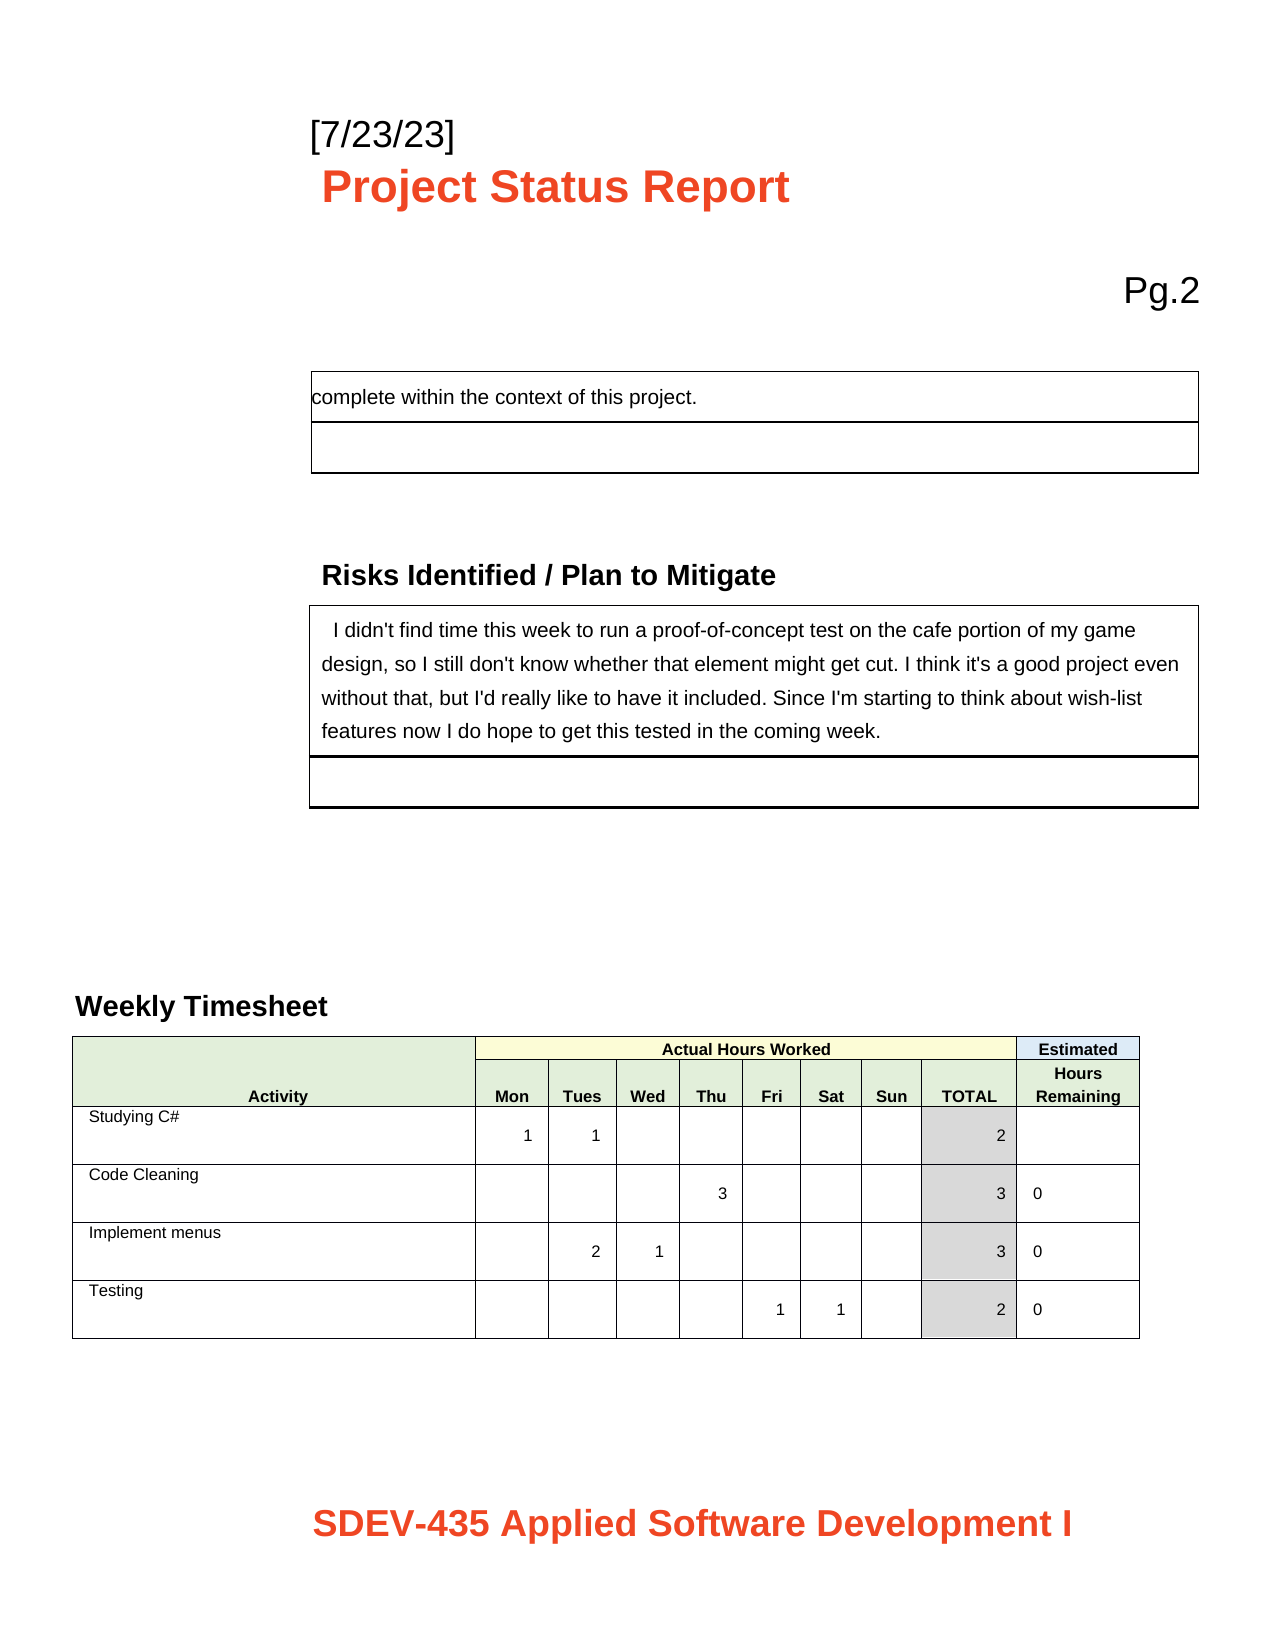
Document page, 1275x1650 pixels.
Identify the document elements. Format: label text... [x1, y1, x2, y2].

table_cell [617, 1165, 679, 1222]
table_cell [549, 1165, 616, 1222]
table_cell [801, 1165, 861, 1222]
table_cell [476, 1165, 548, 1222]
table_cell 0 [1017, 1223, 1139, 1279]
table_cell 1 [476, 1107, 548, 1164]
subtitle Weekly Timesheet [75, 989, 1200, 1022]
table_cell [743, 1223, 800, 1279]
table_cell [862, 1281, 921, 1337]
table_cell Thu [680, 1060, 742, 1106]
table_header Activity [73, 1037, 475, 1106]
table_cell 0 [1017, 1281, 1139, 1337]
table_cell 3 [680, 1165, 742, 1222]
table_cell [476, 1281, 548, 1337]
table_cell [549, 1281, 616, 1337]
table_cell [476, 1223, 548, 1279]
table_cell 2 [922, 1107, 1016, 1164]
table_cell [680, 1107, 742, 1164]
table_cell Mon [476, 1060, 548, 1106]
table_header complete within the context of this project. [312, 372, 1198, 421]
table_cell Hours [1017, 1060, 1139, 1083]
table_cell [801, 1223, 861, 1279]
table_cell 1 [801, 1281, 861, 1337]
table_header Estimated [1017, 1037, 1139, 1059]
table_cell 2 [922, 1281, 1016, 1337]
table_cell Implement menus [73, 1223, 475, 1279]
table_header Actual Hours Worked [476, 1037, 1016, 1059]
table_cell 1 [617, 1223, 679, 1279]
table_cell Remaining [1017, 1083, 1139, 1106]
table_cell Sun [862, 1060, 921, 1106]
table_cell [1017, 1107, 1139, 1164]
table_cell Fri [743, 1060, 800, 1106]
table_cell [801, 1107, 861, 1164]
table_cell 1 [549, 1107, 616, 1164]
table_cell Sat [801, 1060, 861, 1106]
table_cell [312, 423, 1198, 472]
table_cell 3 [922, 1223, 1016, 1279]
table_cell Tues [549, 1060, 616, 1106]
table_cell [743, 1165, 800, 1222]
table_cell Code Cleaning [73, 1165, 475, 1222]
table_cell [862, 1223, 921, 1279]
table_cell 1 [743, 1281, 800, 1337]
table_cell [862, 1107, 921, 1164]
table_cell Studying C# [73, 1107, 475, 1164]
table_cell [743, 1107, 800, 1164]
table_cell Testing [73, 1281, 475, 1337]
table_cell [862, 1165, 921, 1222]
table_cell [617, 1107, 679, 1164]
table_cell Wed [617, 1060, 679, 1106]
table_cell 3 [922, 1165, 1016, 1222]
table_cell 2 [549, 1223, 616, 1279]
table_cell [680, 1223, 742, 1279]
table_cell [310, 758, 1198, 806]
table_header I didn't find time this week to run a proof-of-concept test on the cafe portion of my game design, so I still don't know whether that element might get cut. I think it's a good project even without that, but I'd really like to have it included. Since I'm starting to think about wish-list features now I do hope to get this tested in the coming week. [310, 606, 1198, 755]
table_cell TOTAL [922, 1060, 1016, 1106]
table_cell [680, 1281, 742, 1337]
subtitle Risks Identified / Plan to Mitigate [321, 558, 1200, 591]
table_cell [617, 1281, 679, 1337]
table_cell 0 [1017, 1165, 1139, 1222]
